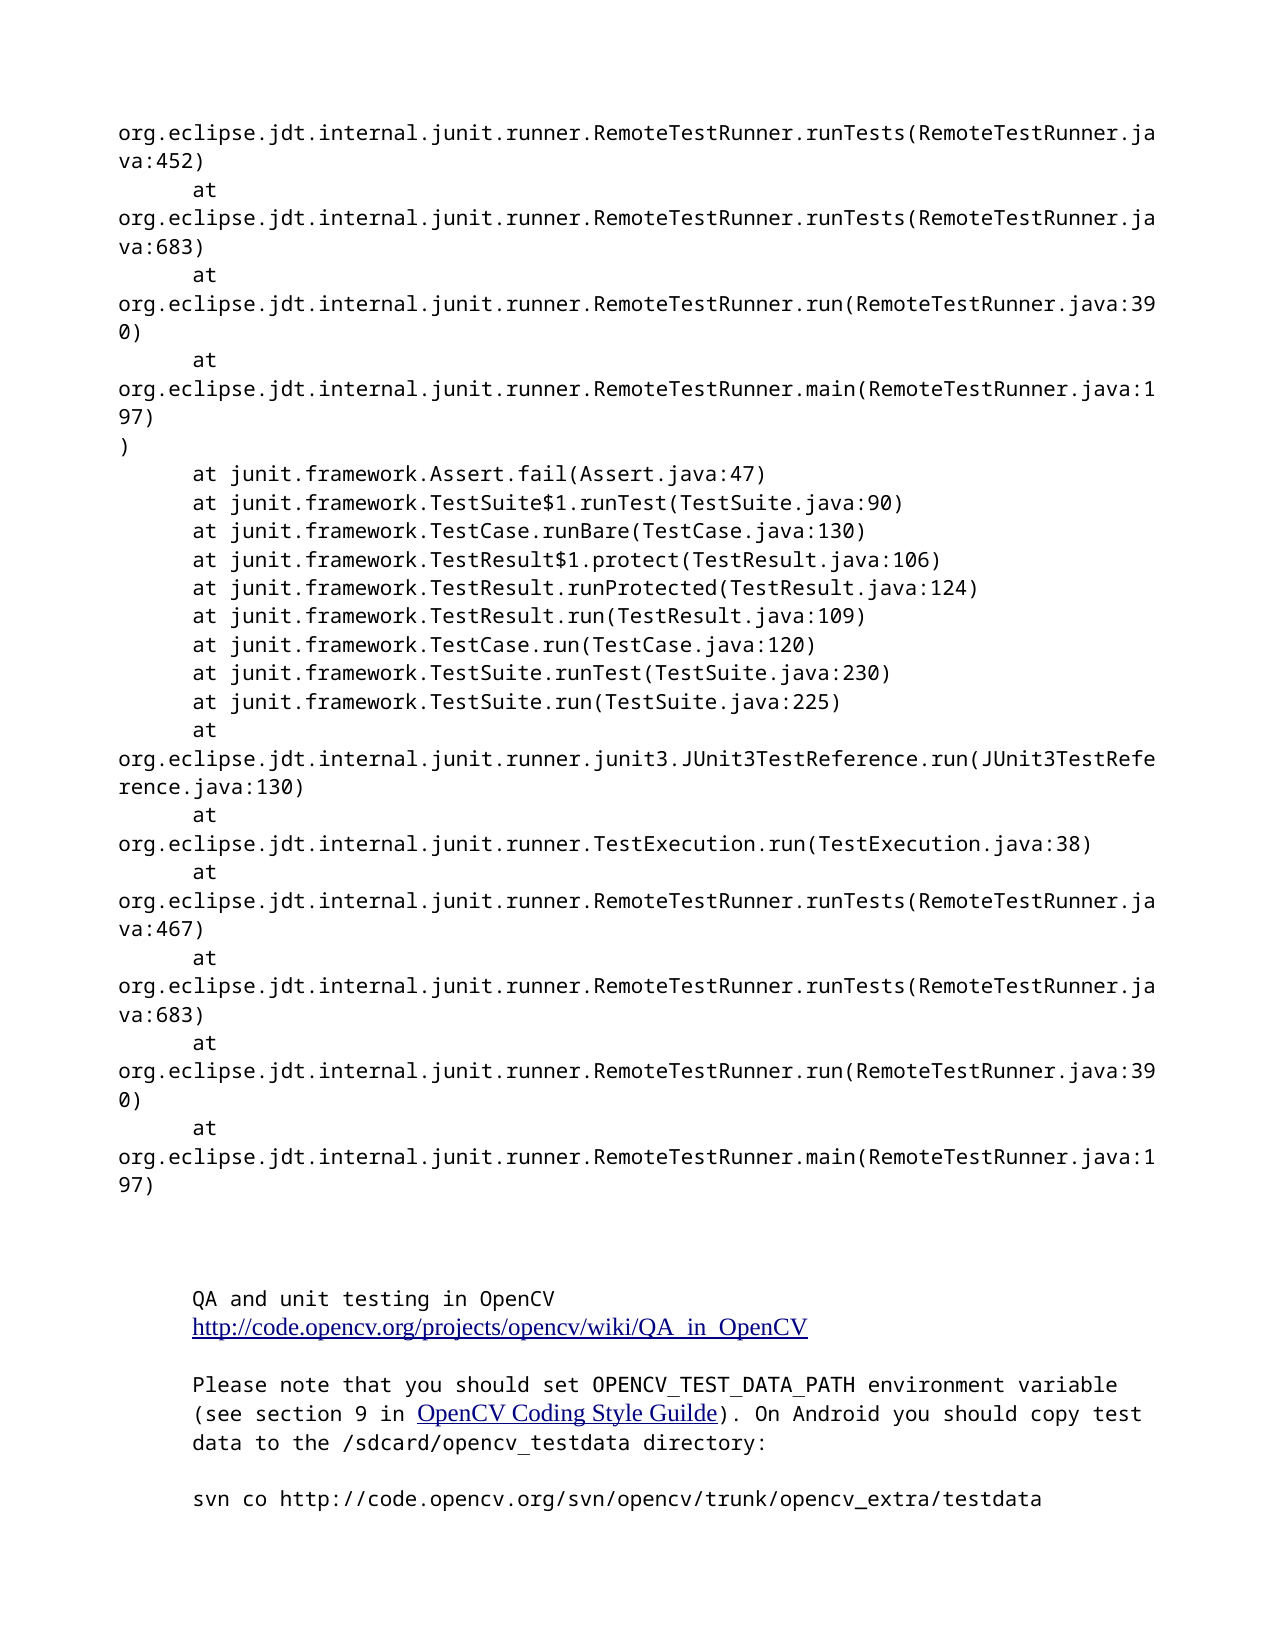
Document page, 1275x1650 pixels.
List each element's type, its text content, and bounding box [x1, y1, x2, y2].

text at junit.framework.TestSuite.runTest(TestSuite.java:230) [118, 658, 1157, 687]
text at junit.framework.TestCase.runBare(TestCase.java:130) [118, 516, 1157, 545]
text at junit.framework.TestResult$1.protect(TestResult.java:106) [118, 545, 1157, 573]
text at junit.framework.TestSuite.run(TestSuite.java:225) [118, 687, 1157, 715]
text at org.eclipse.jdt.internal.junit.runner.RemoteTestRunner.main(RemoteTestRunner.java:197) [118, 346, 1157, 431]
text at junit.framework.TestSuite$1.runTest(TestSuite.java:90) [118, 488, 1157, 516]
text at junit.framework.TestCase.run(TestCase.java:120) [118, 630, 1157, 658]
text at org.eclipse.jdt.internal.junit.runner.RemoteTestRunner.runTests(RemoteTestRunner.java:683) [118, 943, 1157, 1028]
text at org.eclipse.jdt.internal.junit.runner.junit3.JUnit3TestReference.run(JUnit3TestReference.java:130) [118, 715, 1157, 801]
text at org.eclipse.jdt.internal.junit.runner.TestExecution.run(TestExecution.java:38) [118, 801, 1157, 857]
text at org.eclipse.jdt.internal.junit.runner.RemoteTestRunner.run(RemoteTestRunner.java:390) [118, 1028, 1157, 1113]
text ) [118, 431, 1157, 459]
text svn co http://code.opencv.org/svn/opencv/trunk/opencv_extra/testdata [192, 1484, 1157, 1513]
text at org.eclipse.jdt.internal.junit.runner.RemoteTestRunner.runTests(RemoteTestRunner.java:683) [118, 175, 1157, 260]
text at org.eclipse.jdt.internal.junit.runner.RemoteTestRunner.run(RemoteTestRunner.java:390) [118, 260, 1157, 346]
text at org.eclipse.jdt.internal.junit.runner.RemoteTestRunner.main(RemoteTestRunner.java:197) [118, 1113, 1157, 1199]
text org.eclipse.jdt.internal.junit.runner.RemoteTestRunner.runTests(RemoteTestRunner.java:452) [118, 118, 1157, 175]
text at junit.framework.Assert.fail(Assert.java:47) [118, 459, 1157, 488]
text at junit.framework.TestResult.run(TestResult.java:109) [118, 602, 1157, 630]
text at org.eclipse.jdt.internal.junit.runner.RemoteTestRunner.runTests(RemoteTestRunner.java:467) [118, 857, 1157, 943]
text at junit.framework.TestResult.runProtected(TestResult.java:124) [118, 573, 1157, 602]
text Please note that you should set OPENCV_TEST_DATA_PATH environment variable (see section 9 in OpenCV Coding Style Guilde). On Android you should copy test data to the /sdcard/opencv_testdata directory: [192, 1370, 1157, 1456]
text QA and unit testing in OpenCV http://code.opencv.org/projects/opencv/wiki/QA_in_OpenCV [192, 1284, 1157, 1341]
